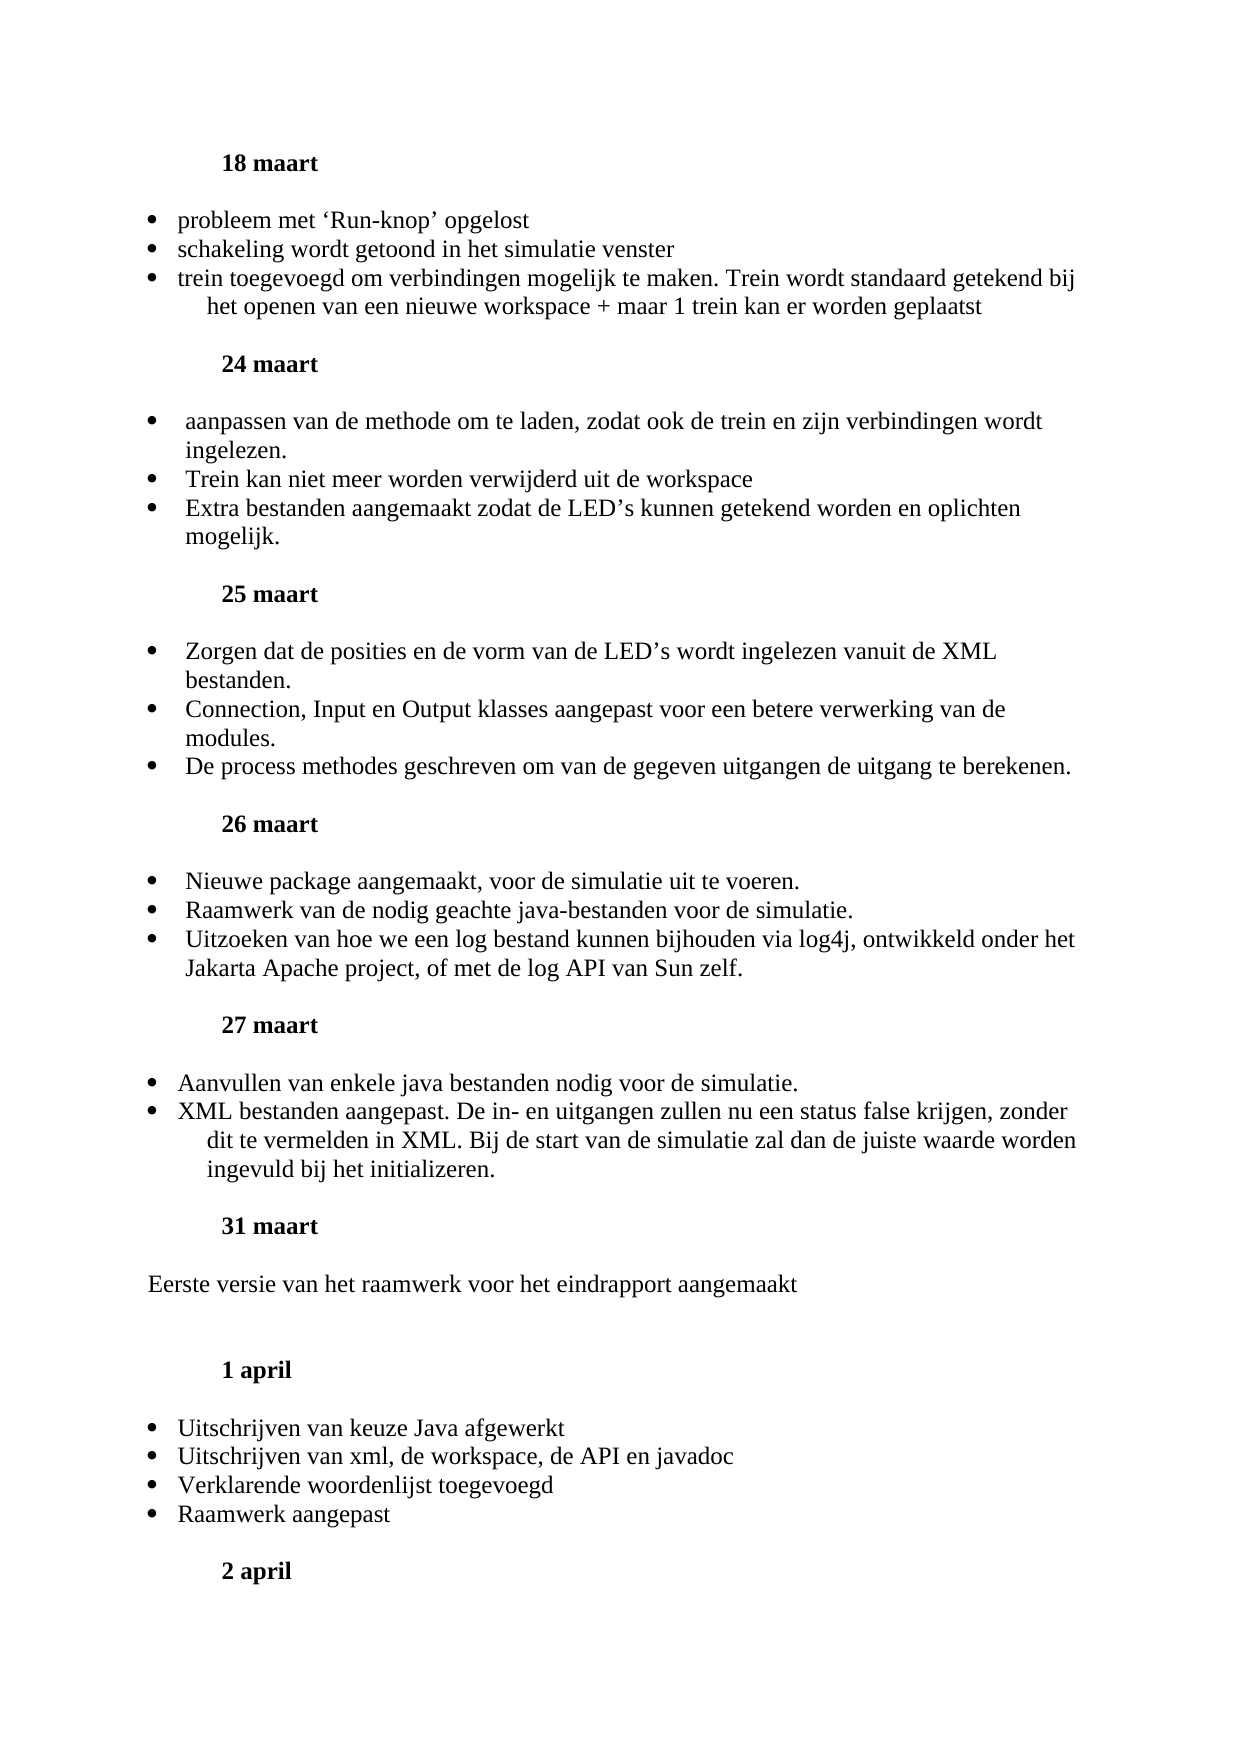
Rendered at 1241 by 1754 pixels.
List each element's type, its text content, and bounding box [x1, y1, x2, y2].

text 1 april [148, 1355, 1093, 1384]
text 2 april [207, 1556, 1093, 1585]
list Trein kan niet meer worden verwijderd uit de workspace [148, 464, 1093, 493]
text 24 maart [207, 349, 1093, 378]
list XML bestanden aangepast. De in- en uitgangen zullen nu een status false krijgen, zonder dit te vermelden in XML. Bij de start van de simulatie zal dan de juiste waarde worden ingevuld bij het initializeren. [148, 1096, 1093, 1183]
list Zorgen dat de posities en de vorm van de LED’s wordt ingelezen vanuit de XML bestanden. [148, 636, 1093, 694]
list schakeling wordt getoond in het simulatie venster [148, 234, 1093, 263]
list trein toegevoegd om verbindingen mogelijk te maken. Trein wordt standaard getekend bij het openen van een nieuwe workspace + maar 1 trein kan er worden geplaatst [148, 263, 1093, 320]
text 31 maart [148, 1211, 1093, 1240]
list probleem met ‘Run-knop’ opgelost [148, 205, 1093, 234]
list De process methodes geschreven om van de gegeven uitgangen de uitgang te berekenen. [148, 751, 1093, 780]
text Eerste versie van het raamwerk voor het eindrapport aangemaakt [148, 1269, 1093, 1298]
list Connection, Input en Output klasses aangepast voor een betere verwerking van de modules. [148, 694, 1093, 751]
text 26 maart [185, 809, 1093, 838]
list Raamwerk van de nodig geachte java-bestanden voor de simulatie. [148, 895, 1093, 924]
list Extra bestanden aangemaakt zodat de LED’s kunnen getekend worden en oplichten mogelijk. [148, 493, 1093, 550]
list Uitschrijven van keuze Java afgewerkt [148, 1413, 1093, 1441]
list Verklarende woordenlijst toegevoegd [148, 1470, 1093, 1499]
text 18 maart [207, 148, 1093, 176]
list Nieuwe package aangemaakt, voor de simulatie uit te voeren. [148, 866, 1093, 895]
list aanpassen van de methode om te laden, zodat ook de trein en zijn verbindingen wordt ingelezen. [148, 406, 1093, 464]
text 25 maart [185, 579, 1093, 608]
list Uitschrijven van xml, de workspace, de API en javadoc [148, 1441, 1093, 1470]
list Uitzoeken van hoe we een log bestand kunnen bijhouden via log4j, ontwikkeld onder het Jakarta Apache project, of met de log API van Sun zelf. [148, 924, 1093, 981]
list Aanvullen van enkele java bestanden nodig voor de simulatie. [148, 1068, 1093, 1096]
list Raamwerk aangepast [148, 1499, 1093, 1528]
text 27 maart [185, 1010, 1093, 1039]
